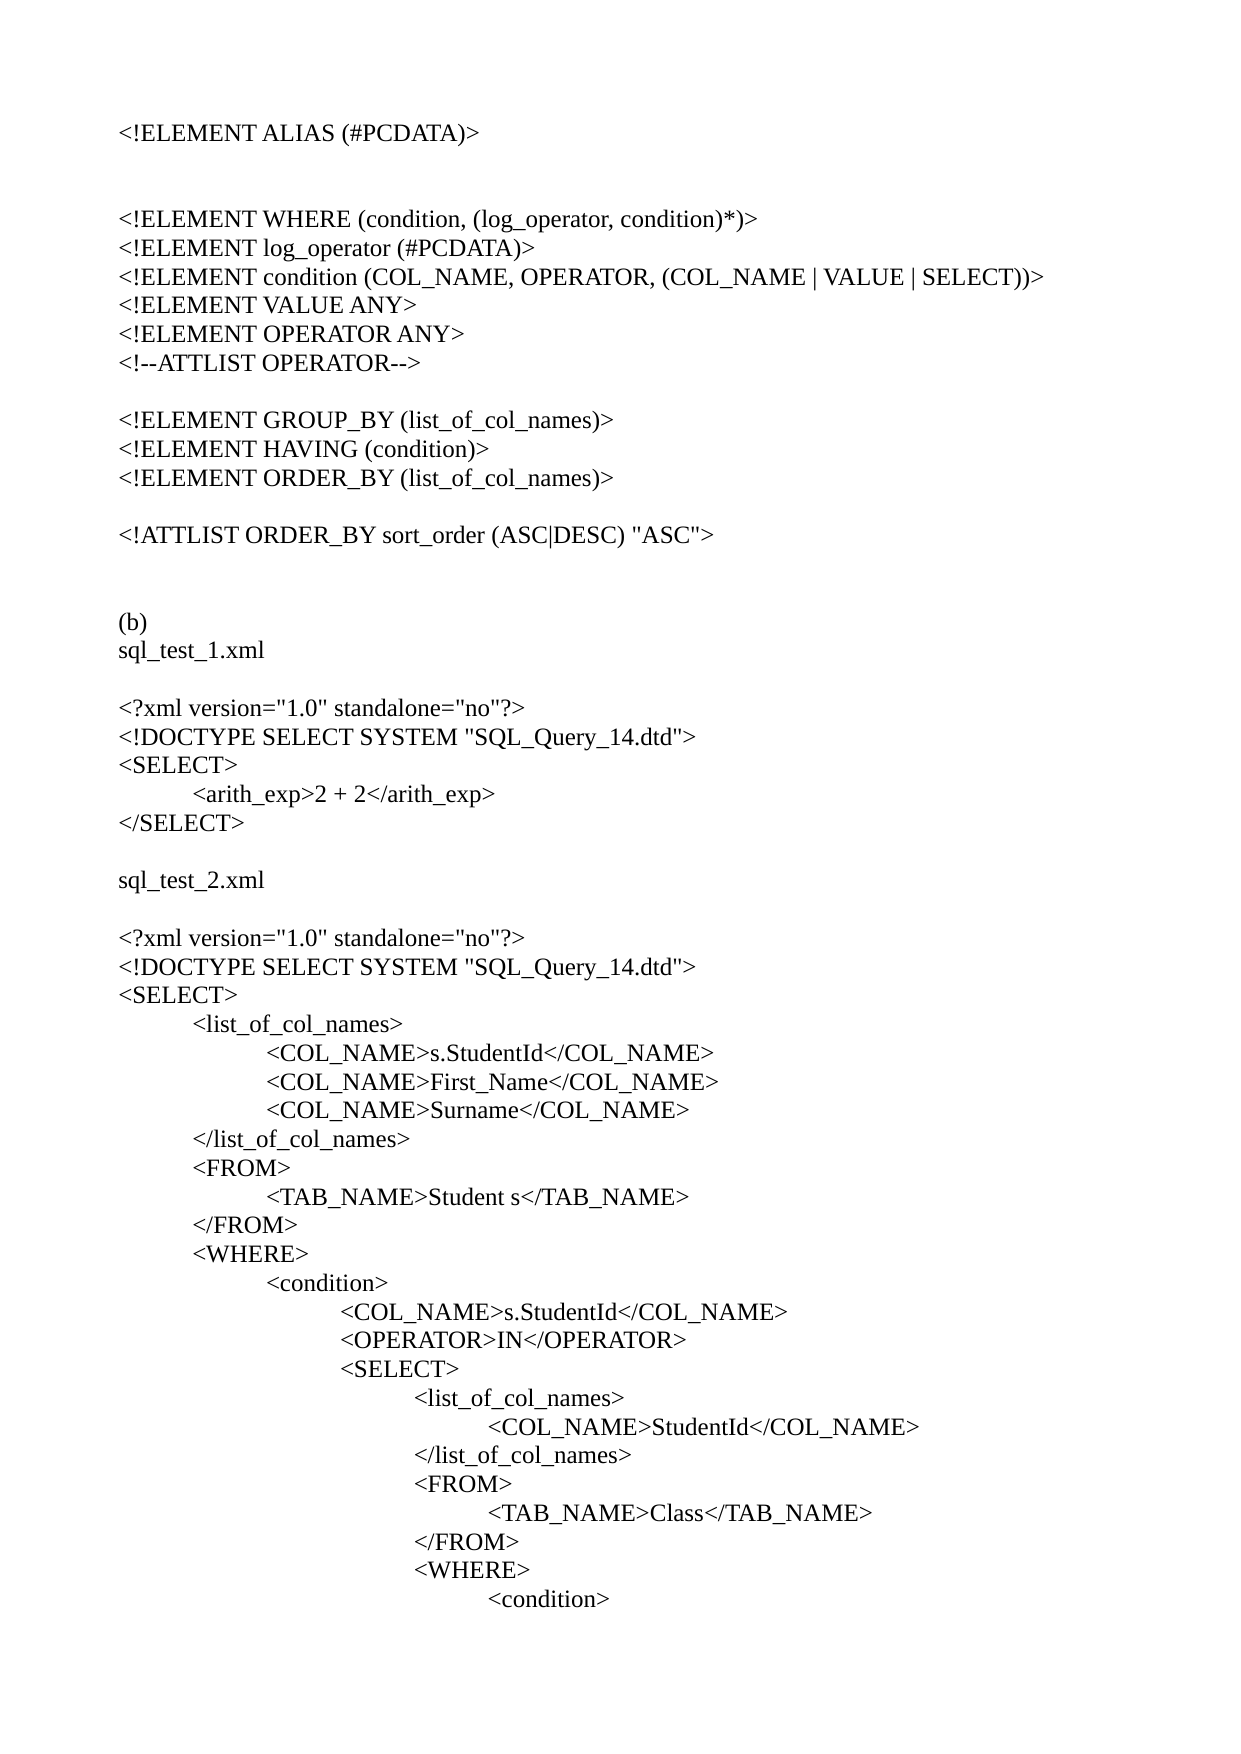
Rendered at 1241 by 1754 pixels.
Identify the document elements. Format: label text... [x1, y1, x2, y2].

text <COL_NAME>s.StudentId</COL_NAME> [118, 1038, 1122, 1067]
text <!ELEMENT ORDER_BY (list_of_col_names)> [118, 463, 1122, 492]
text <condition> [118, 1584, 1122, 1613]
text <!ELEMENT OPERATOR ANY> [118, 319, 1122, 348]
text <!ELEMENT VALUE ANY> [118, 291, 1122, 319]
text <SELECT> [118, 981, 1122, 1009]
text </list_of_col_names> [118, 1124, 1122, 1153]
text </FROM> [118, 1211, 1122, 1239]
text </SELECT> [118, 808, 1122, 837]
text <?xml version="1.0" standalone="no"?> [118, 693, 1122, 722]
text <WHERE> [118, 1239, 1122, 1268]
text <!ELEMENT HAVING (condition)> [118, 434, 1122, 463]
text <!ELEMENT log_operator (#PCDATA)> [118, 233, 1122, 262]
text (b) [118, 607, 1122, 636]
text <TAB_NAME>Student s</TAB_NAME> [118, 1182, 1122, 1211]
text <SELECT> [118, 1354, 1122, 1383]
text sql_test_1.xml [118, 636, 1122, 664]
text <TAB_NAME>Class</TAB_NAME> [118, 1498, 1122, 1527]
text <COL_NAME>StudentId</COL_NAME> [118, 1412, 1122, 1441]
text <list_of_col_names> [118, 1009, 1122, 1038]
text </list_of_col_names> [118, 1441, 1122, 1469]
text <!ELEMENT WHERE (condition, (log_operator, condition)*)> [118, 204, 1122, 233]
text <!DOCTYPE SELECT SYSTEM "SQL_Query_14.dtd"> [118, 722, 1122, 751]
text <FROM> [118, 1469, 1122, 1498]
text <FROM> [118, 1153, 1122, 1182]
text </FROM> [118, 1527, 1122, 1556]
text <!ELEMENT GROUP_BY (list_of_col_names)> [118, 406, 1122, 434]
text <!--ATTLIST OPERATOR--> [118, 348, 1122, 377]
text <condition> [118, 1268, 1122, 1297]
text <SELECT> [118, 751, 1122, 779]
text <OPERATOR>IN</OPERATOR> [118, 1326, 1122, 1354]
text <WHERE> [118, 1556, 1122, 1584]
text <list_of_col_names> [118, 1383, 1122, 1412]
text <!ELEMENT condition (COL_NAME, OPERATOR, (COL_NAME | VALUE | SELECT))> [118, 262, 1122, 291]
text <arith_exp>2 + 2</arith_exp> [118, 779, 1122, 808]
text <!ELEMENT ALIAS (#PCDATA)> [118, 118, 1122, 147]
text <!DOCTYPE SELECT SYSTEM "SQL_Query_14.dtd"> [118, 952, 1122, 981]
text <!ATTLIST ORDER_BY sort_order (ASC|DESC) "ASC"> [118, 521, 1122, 549]
text <COL_NAME>First_Name</COL_NAME> [118, 1067, 1122, 1096]
text <?xml version="1.0" standalone="no"?> [118, 923, 1122, 952]
text sql_test_2.xml [118, 866, 1122, 894]
text <COL_NAME>Surname</COL_NAME> [118, 1096, 1122, 1124]
text <COL_NAME>s.StudentId</COL_NAME> [118, 1297, 1122, 1326]
